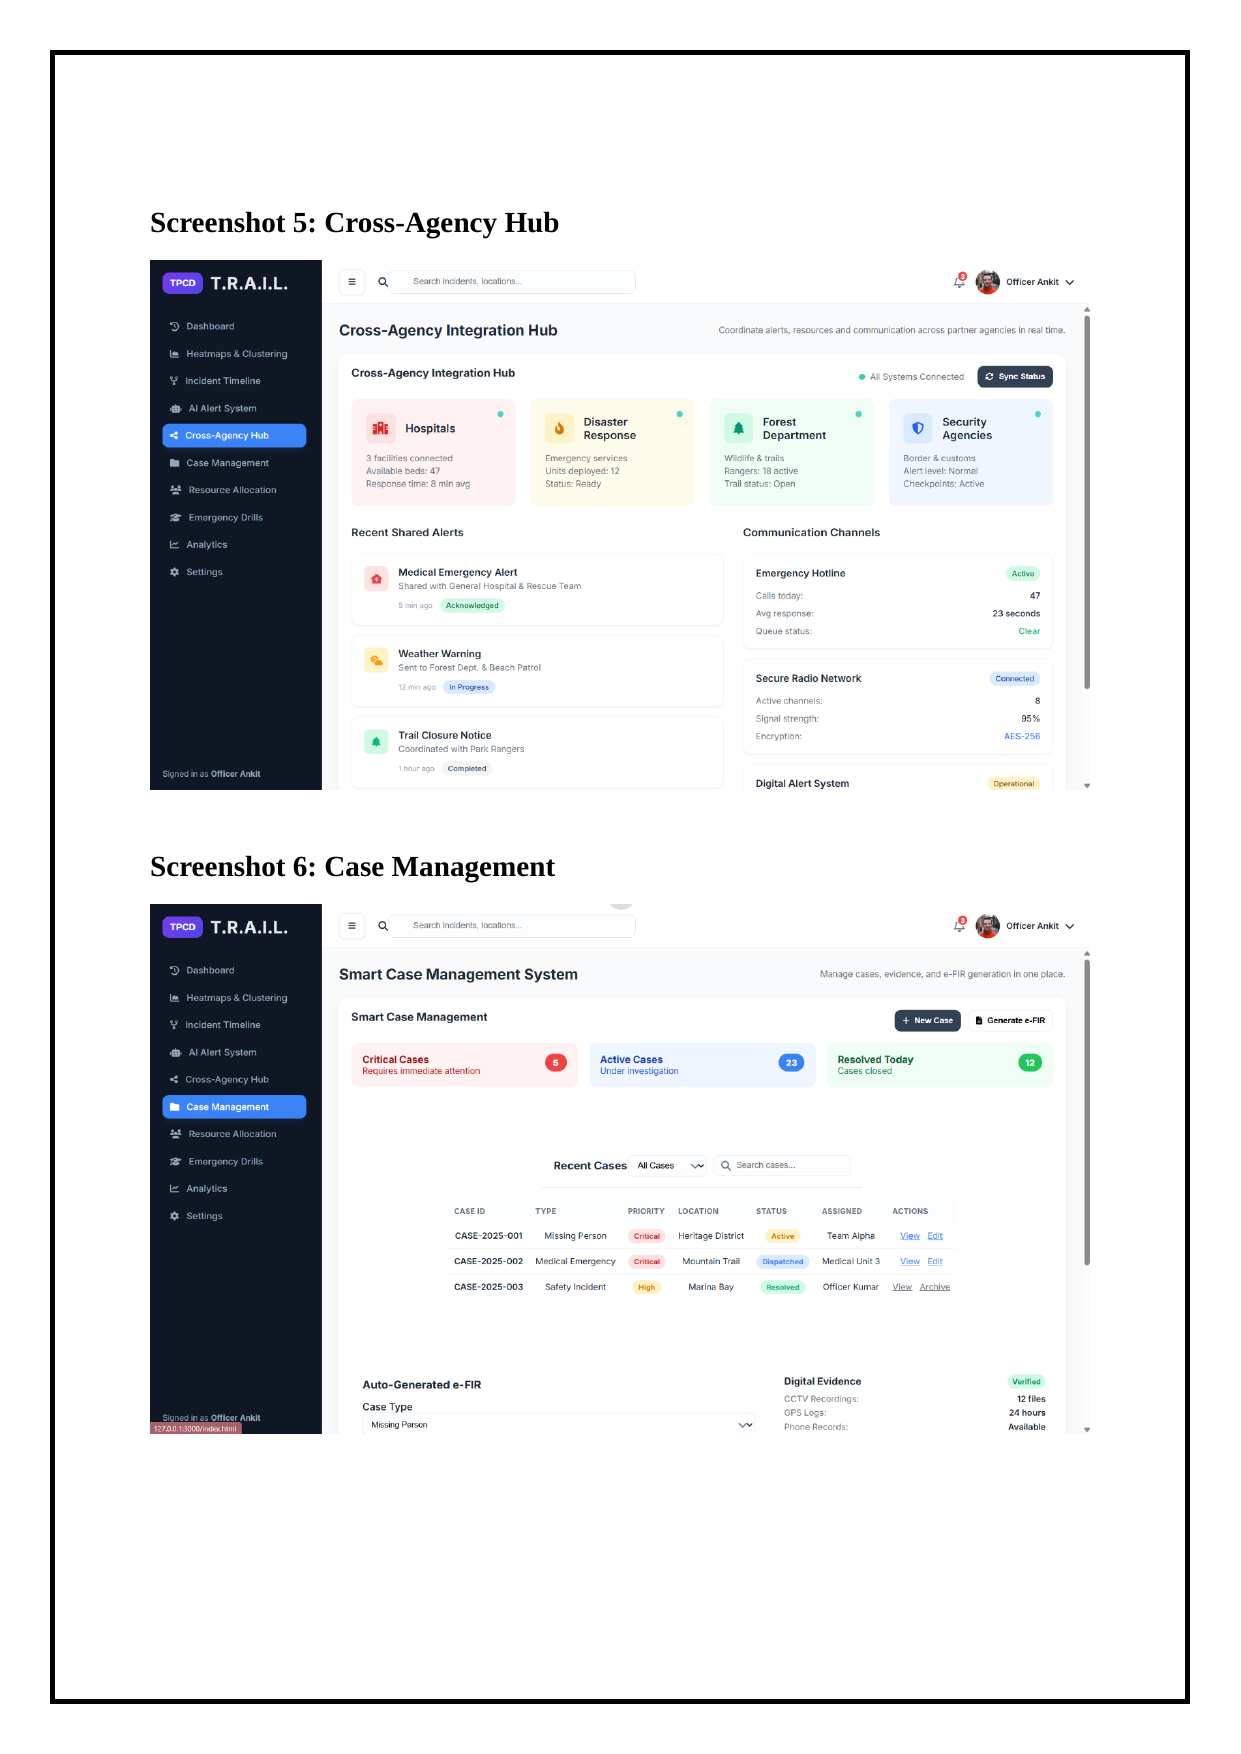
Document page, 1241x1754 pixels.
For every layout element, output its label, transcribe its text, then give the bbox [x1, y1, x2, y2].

text Screenshot 5: Cross-Agency Hub [150, 205, 1090, 239]
text Screenshot 6: Case Management [150, 849, 1090, 883]
